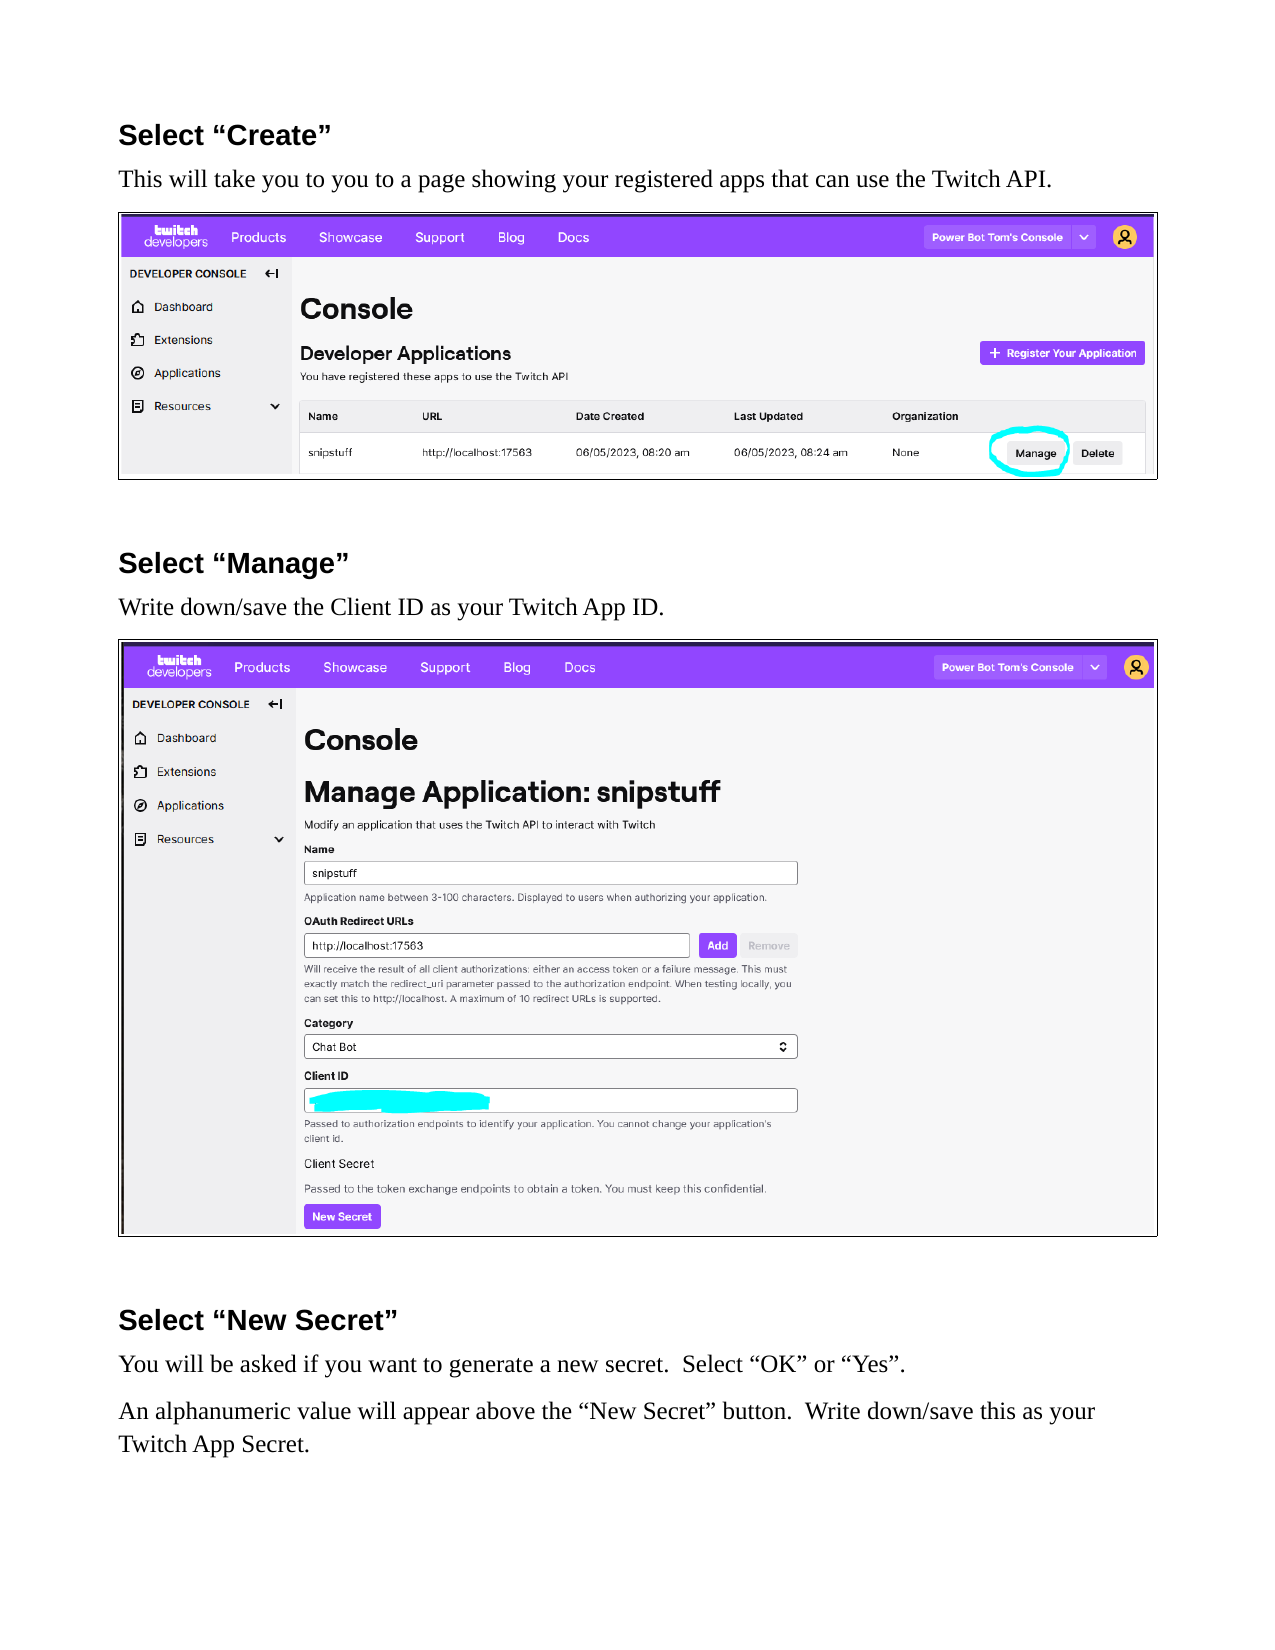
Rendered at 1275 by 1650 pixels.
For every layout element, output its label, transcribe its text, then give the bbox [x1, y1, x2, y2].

text An alphanumeric value will appear above the “New Secret” button. Write down/save this as your Twitch App Secret. [118, 1396, 1157, 1458]
text This will take you to you to a page showing your registered apps that can use the Twitch API. [118, 164, 1157, 193]
text You will be asked if you want to generate a new secret. Select “OK” or “Yes”. [118, 1349, 1157, 1378]
subtitle Select “New Secret” [118, 1303, 1157, 1336]
picture [121, 214, 1154, 477]
subtitle Select “Manage” [118, 546, 1157, 579]
text Write down/save the Client ID as your Twitch App ID. [118, 592, 1157, 621]
picture [121, 642, 1154, 1234]
subtitle Select “Create” [118, 118, 1157, 152]
